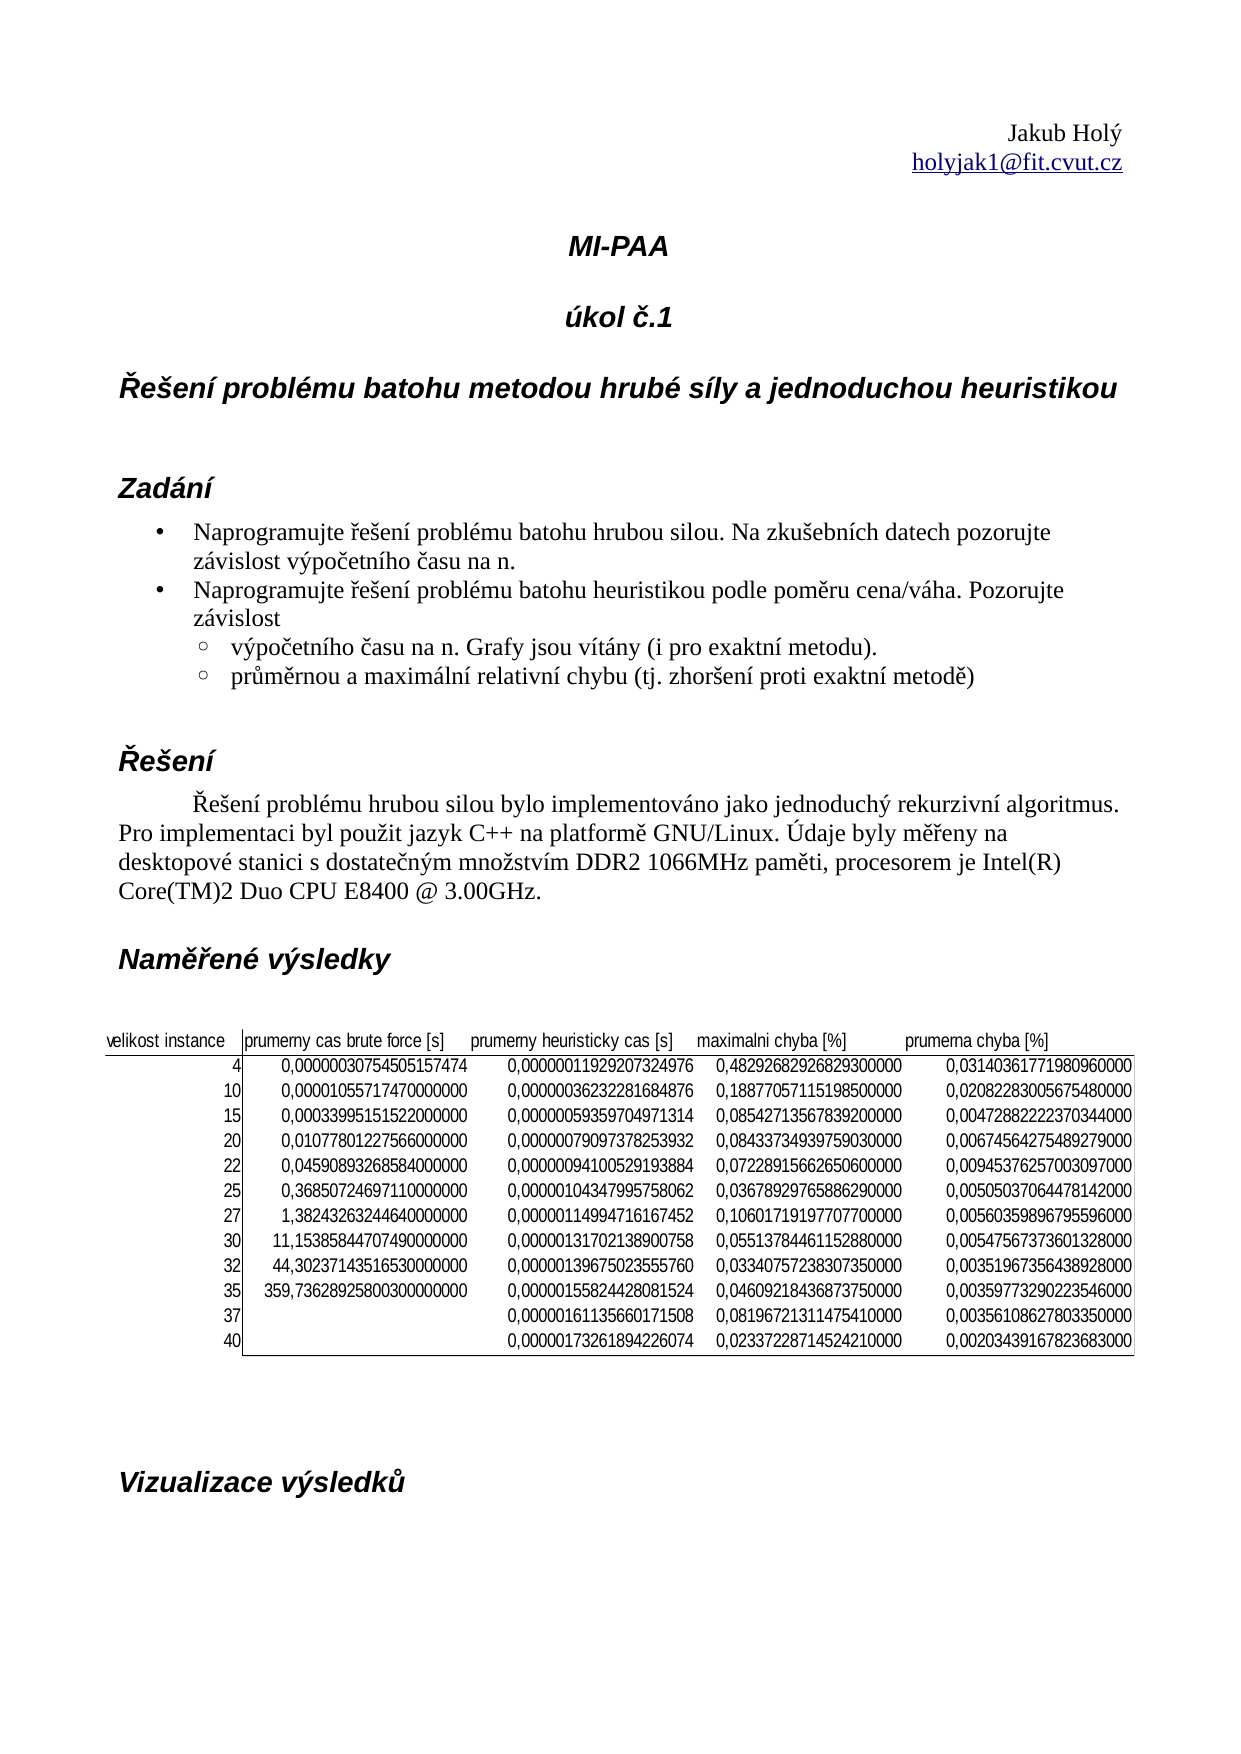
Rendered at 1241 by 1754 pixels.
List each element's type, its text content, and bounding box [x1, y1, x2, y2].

subtitle úkol č.1 [118, 300, 1122, 334]
subtitle Zadání [118, 471, 1122, 505]
text Jakub Holý [118, 118, 1122, 147]
subtitle Řešení problému batohu metodou hrubé síly a jednoduchou heuristikou [118, 371, 1122, 405]
list průměrnou a maximální relativní chybu (tj. zhoršení proti exaktní metodě) [193, 661, 1122, 690]
list Naprogramujte řešení problému batohu hrubou silou. Na zkušebních datech pozorujte závislost výpočetního času na n. [156, 517, 1122, 575]
subtitle Vizualizace výsledků [118, 1464, 1122, 1498]
subtitle MI-PAA [118, 229, 1122, 263]
text Řešení problému hrubou silou bylo implementováno jako jednoduchý rekurzivní algoritmus. Pro implementaci byl použit jazyk C++ na platformě GNU/Linux. Údaje byly měřeny na desktopové stanici s dostatečným množstvím DDR2 1066MHz paměti, procesorem je Intel(R) Core(TM)2 Duo CPU E8400 @ 3.00GHz. [118, 789, 1122, 904]
subtitle Řešení [118, 743, 1122, 777]
subtitle Naměřené výsledky [118, 942, 1122, 976]
text holyjak1@fit.cvut.cz [118, 147, 1122, 176]
list výpočetního času na n. Grafy jsou vítány (i pro exaktní metodu). [193, 632, 1122, 661]
list Naprogramujte řešení problému batohu heuristikou podle poměru cena/váha. Pozorujte závislost [156, 575, 1122, 632]
